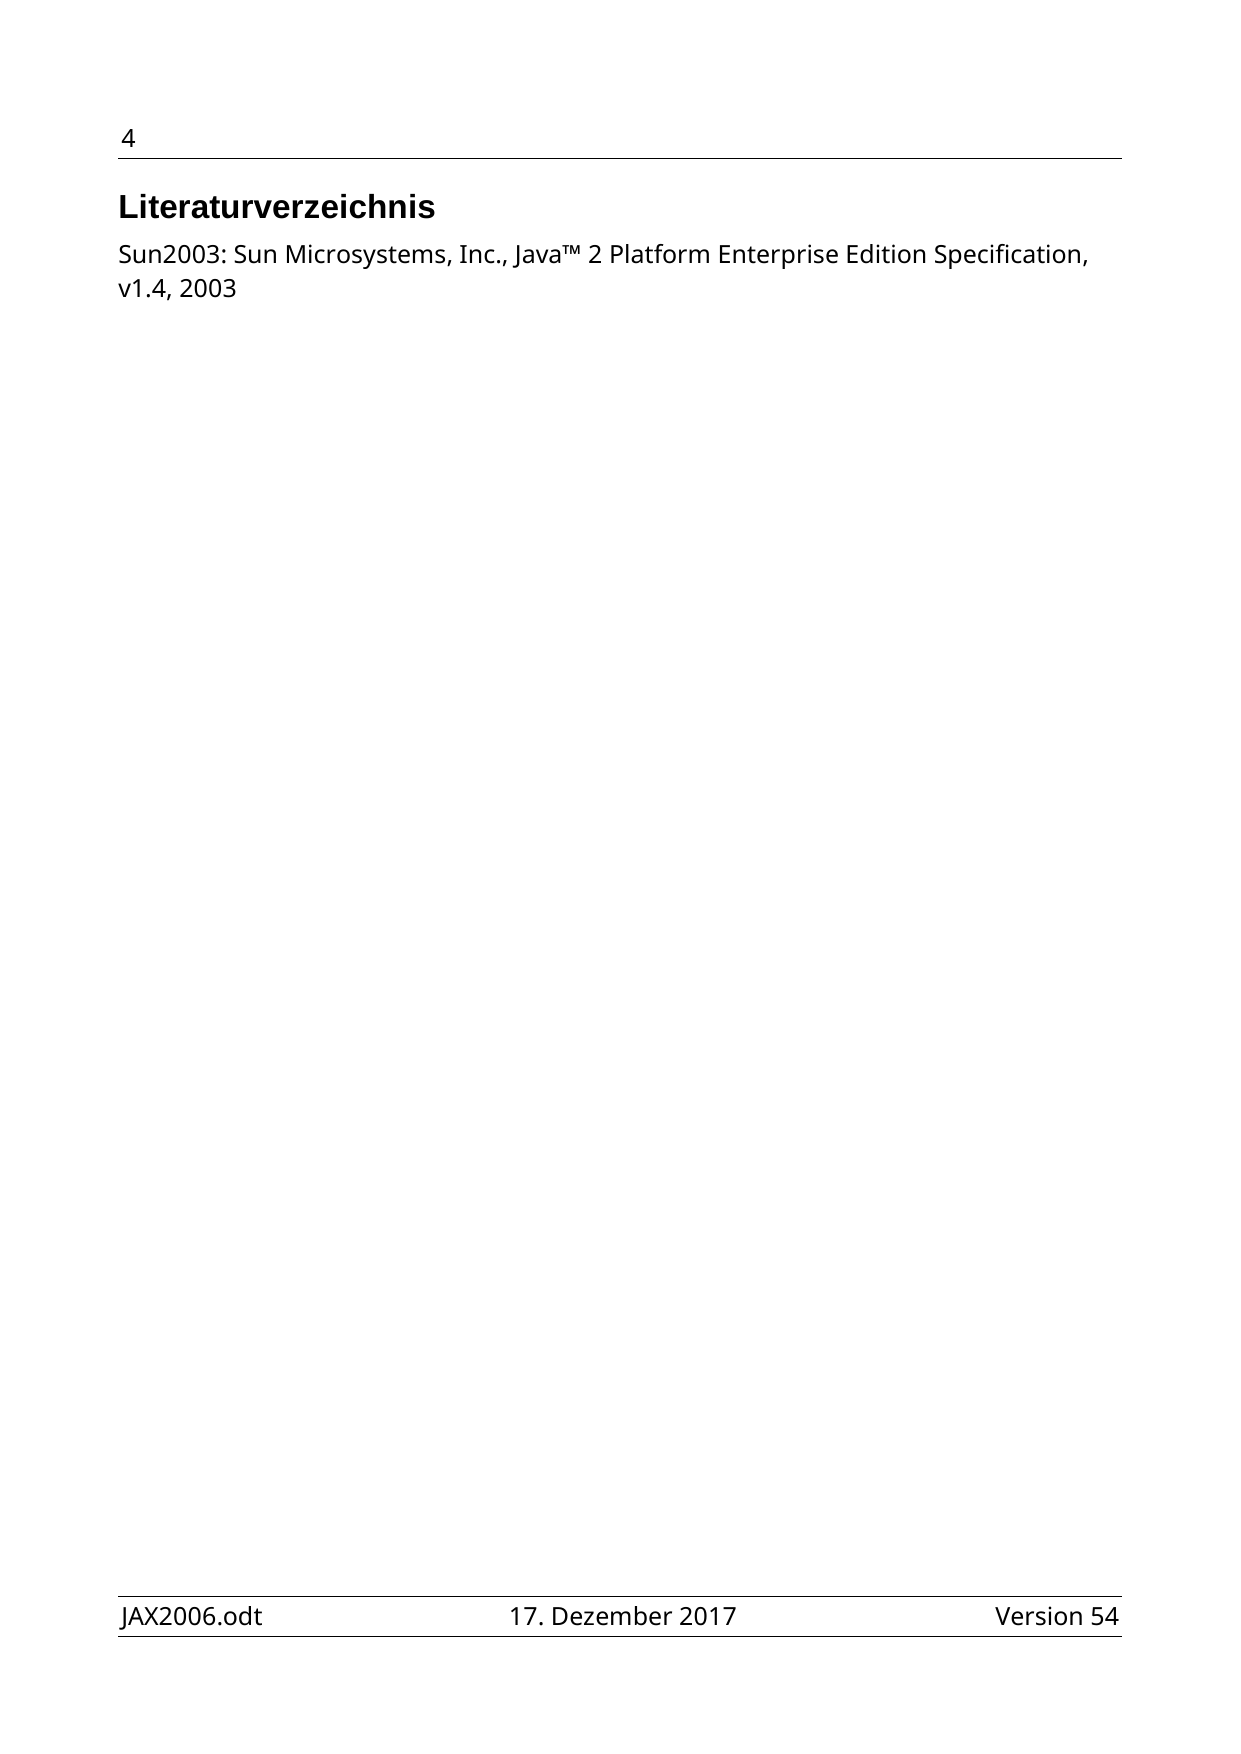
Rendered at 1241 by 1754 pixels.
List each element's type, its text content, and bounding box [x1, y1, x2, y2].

subtitle Literaturverzeichnis [118, 187, 1122, 225]
text Sun2003: Sun Microsystems, Inc., Java™ 2 Platform Enterprise Edition Specification, v1.4, 2003 [118, 237, 1122, 305]
